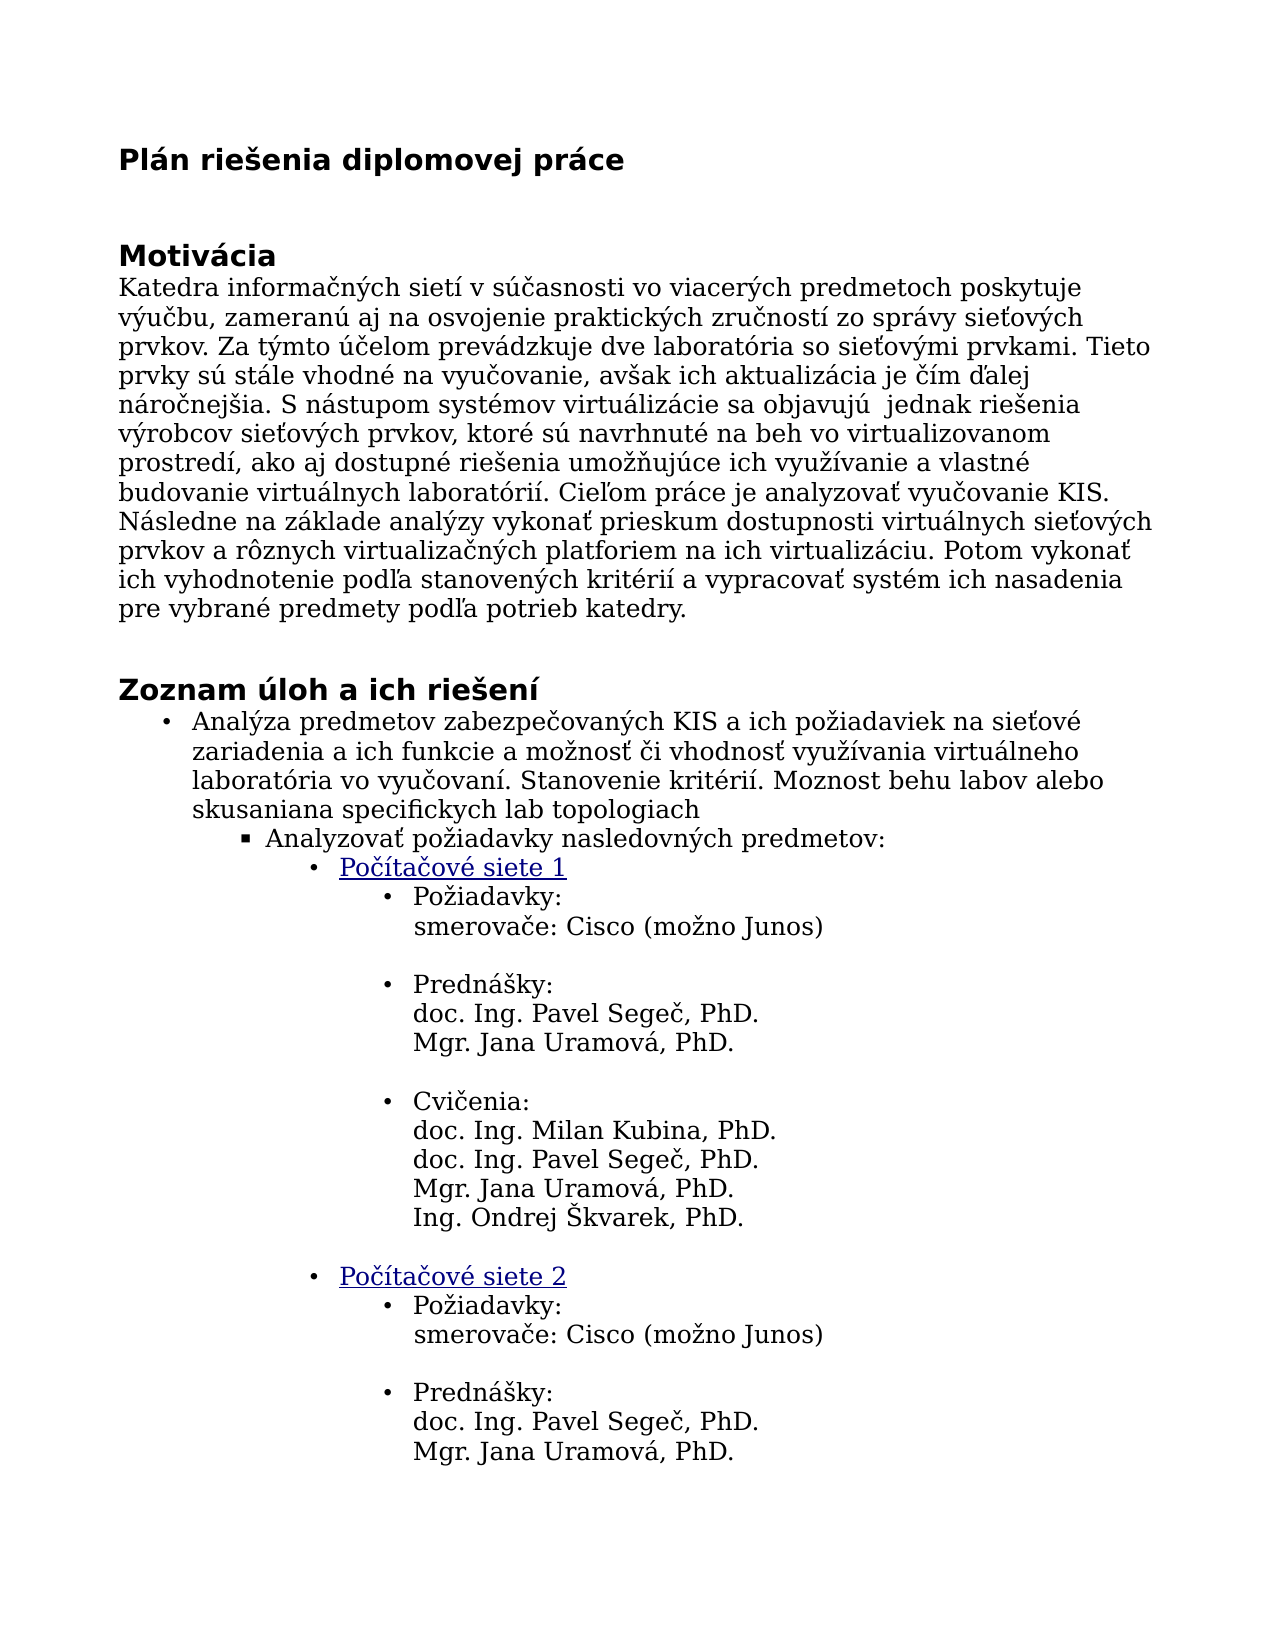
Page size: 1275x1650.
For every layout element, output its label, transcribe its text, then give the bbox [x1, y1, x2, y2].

list Počítačové siete 1 [309, 853, 1157, 882]
text smerovače: Cisco (možno Junos) [118, 912, 1157, 941]
list Prednášky: doc. Ing. Pavel Segeč, PhD. Mgr. Jana Uramová, PhD. [383, 970, 1157, 1087]
subtitle Motivácia [118, 239, 1157, 273]
list Cvičenia: doc. Ing. Milan Kubina, PhD. doc. Ing. Pavel Segeč, PhD. Mgr. Jana Uramová, PhD. Ing. Ondrej Škvarek, PhD. [383, 1087, 1157, 1232]
text smerovače: Cisco (možno Junos) [118, 1320, 1157, 1349]
list Analyzovať požiadavky nasledovných predmetov: [236, 824, 1157, 853]
list Počítačové siete 2 [309, 1262, 1157, 1291]
list Požiadavky: [383, 882, 1157, 912]
list Analýza predmetov zabezpečovaných KIS a ich požiadaviek na sieťové zariadenia a ich funkcie a možnosť či vhodnosť využívania virtuálneho laboratória vo vyučovaní. Stanovenie kritérií. Moznost behu labov alebo skusaniana specifickych lab topologiach [162, 707, 1157, 824]
subtitle Plán riešenia diplomovej práce [118, 143, 1157, 177]
list Prednášky: doc. Ing. Pavel Segeč, PhD. Mgr. Jana Uramová, PhD. [383, 1378, 1157, 1495]
text Katedra informačných sietí v súčasnosti vo viacerých predmetoch poskytuje výučbu, zameranú aj na osvojenie praktických zručností zo správy sieťových prvkov. Za týmto účelom prevádzkuje dve laboratória so sieťovými prvkami. Tieto prvky sú stále vhodné na vyučovanie, avšak ich aktualizácia je čím ďalej náročnejšia. S nástupom systémov virtuálizácie sa objavujú jednak riešenia výrobcov sieťových prvkov, ktoré sú navrhnuté na beh vo virtualizovanom prostredí, ako aj dostupné riešenia umožňujúce ich využívanie a vlastné budovanie virtuálnych laboratórií. Cieľom práce je analyzovať vyučovanie KIS. Následne na základe analýzy vykonať prieskum dostupnosti virtuálnych sieťových prvkov a rôznych virtualizačných platforiem na ich virtualizáciu. Potom vykonať ich vyhodnotenie podľa stanovených kritérií a vypracovať systém ich nasadenia pre vybrané predmety podľa potrieb katedry. [118, 273, 1157, 623]
list Požiadavky: [383, 1291, 1157, 1320]
subtitle Zoznam úloh a ich riešení [118, 673, 1157, 707]
